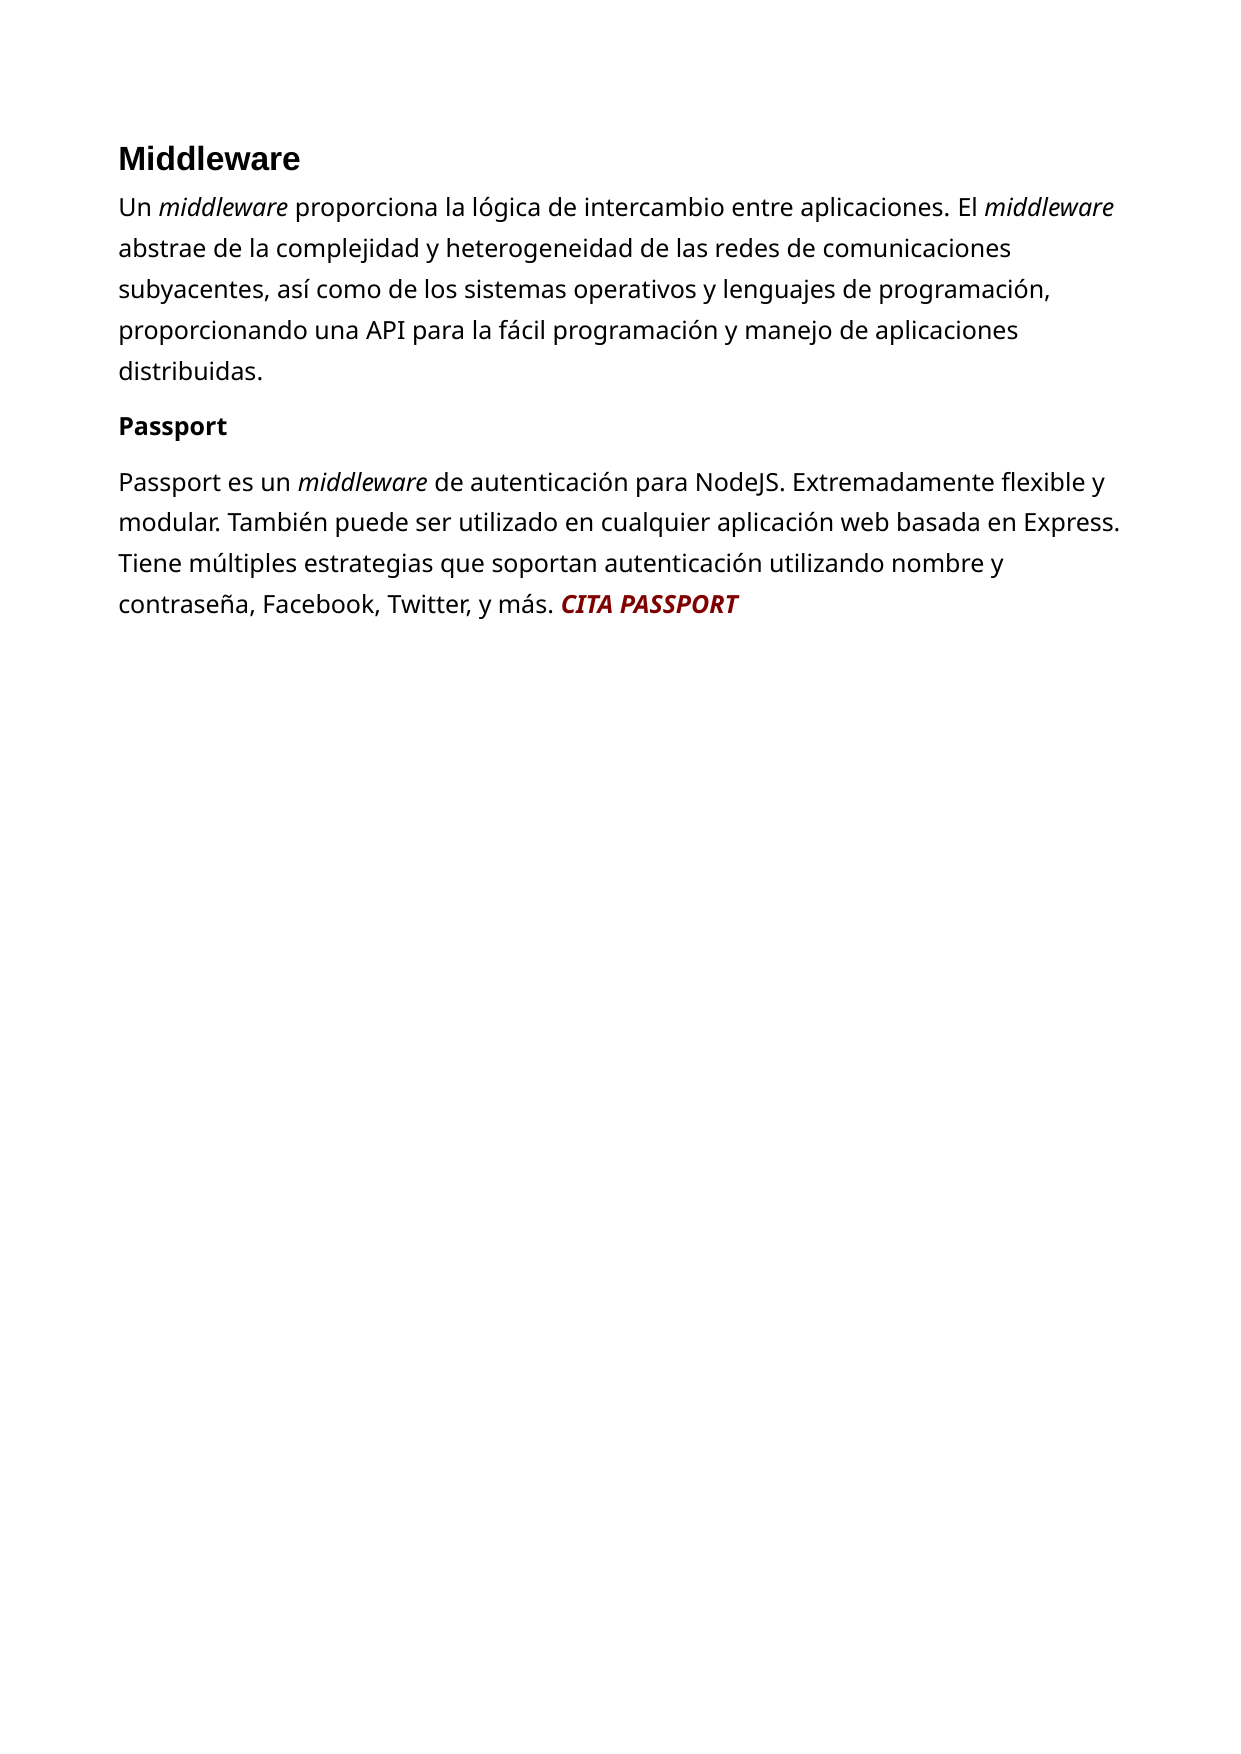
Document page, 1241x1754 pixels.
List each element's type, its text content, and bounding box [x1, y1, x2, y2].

text Passport [118, 409, 1122, 443]
text Passport es un middleware de autenticación para NodeJS. Extremadamente flexible y modular. También puede ser utilizado en cualquier aplicación web basada en Express. Tiene múltiples estrategias que soportan autenticación utilizando nombre y contraseña, Facebook, Twitter, y más. CITA PASSPORT [118, 464, 1122, 621]
text Un middleware proporciona la lógica de intercambio entre aplicaciones. El middleware abstrae de la complejidad y heterogeneidad de las redes de comunicaciones subyacentes, así como de los sistemas operativos y lenguajes de programación, proporcionando una API para la fácil programación y manejo de aplicaciones distribuidas. [118, 190, 1122, 387]
subtitle Middleware [118, 139, 1122, 178]
